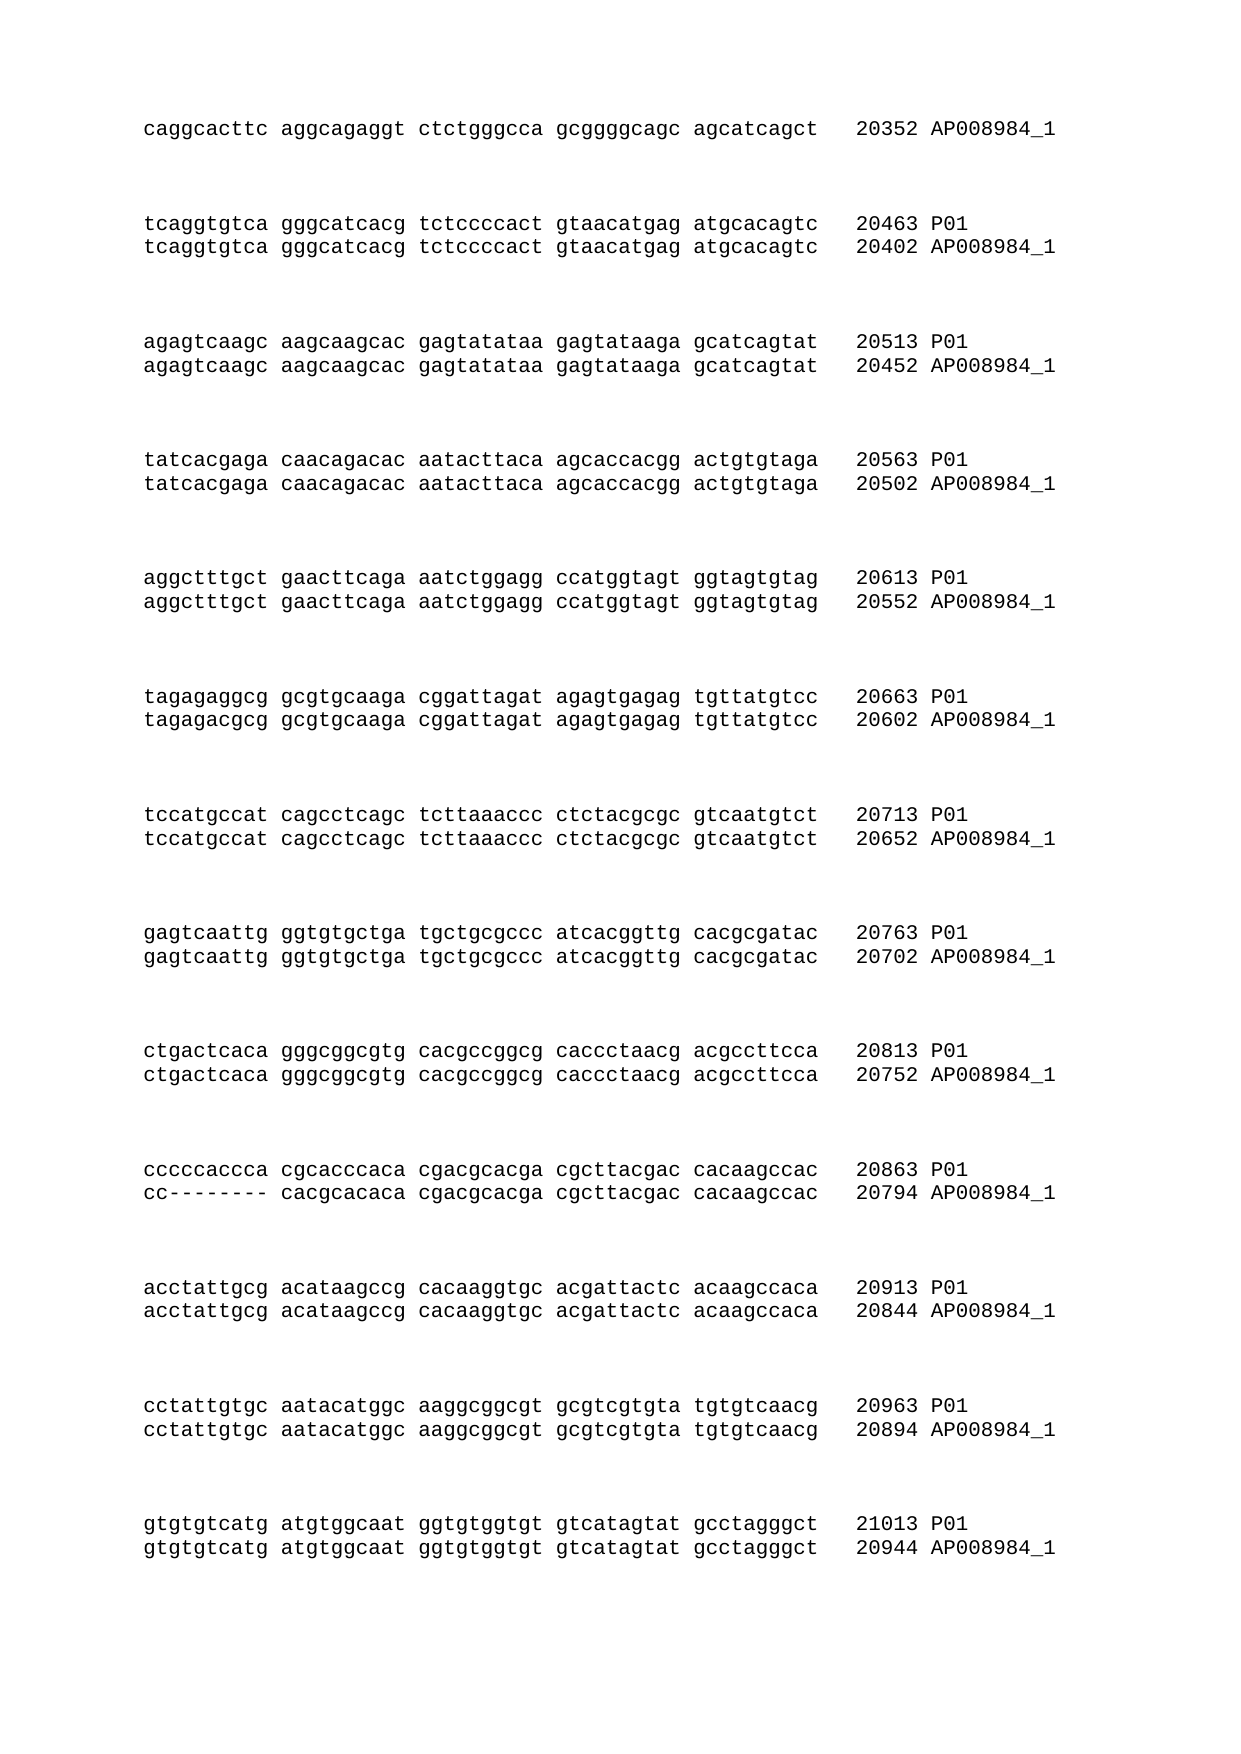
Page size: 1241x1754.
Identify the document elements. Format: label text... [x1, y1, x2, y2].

text cc-------- cacgcacaca cgacgcacga cgcttacgac cacaagccac 20794 AP008984_1 [118, 1182, 1122, 1206]
text tcaggtgtca gggcatcacg tctccccact gtaacatgag atgcacagtc 20402 AP008984_1 [118, 236, 1122, 260]
text acctattgcg acataagccg cacaaggtgc acgattactc acaagccaca 20844 AP008984_1 [118, 1300, 1122, 1324]
text aggctttgct gaacttcaga aatctggagg ccatggtagt ggtagtgtag 20552 AP008984_1 [118, 591, 1122, 615]
text gtgtgtcatg atgtggcaat ggtgtggtgt gtcatagtat gcctagggct 20944 AP008984_1 [118, 1537, 1122, 1561]
text caggcacttc aggcagaggt ctctgggcca gcggggcagc agcatcagct 20352 AP008984_1 [118, 118, 1122, 142]
text tagagaggcg gcgtgcaaga cggattagat agagtgagag tgttatgtcc 20663 P01 [118, 686, 1122, 709]
text acctattgcg acataagccg cacaaggtgc acgattactc acaagccaca 20913 P01 [118, 1277, 1122, 1300]
text gagtcaattg ggtgtgctga tgctgcgccc atcacggttg cacgcgatac 20702 AP008984_1 [118, 946, 1122, 969]
text ctgactcaca gggcggcgtg cacgccggcg caccctaacg acgccttcca 20752 AP008984_1 [118, 1064, 1122, 1088]
text tccatgccat cagcctcagc tcttaaaccc ctctacgcgc gtcaatgtct 20652 AP008984_1 [118, 827, 1122, 851]
text agagtcaagc aagcaagcac gagtatataa gagtataaga gcatcagtat 20452 AP008984_1 [118, 354, 1122, 378]
text cctattgtgc aatacatggc aaggcggcgt gcgtcgtgta tgtgtcaacg 20963 P01 [118, 1395, 1122, 1419]
text ctgactcaca gggcggcgtg cacgccggcg caccctaacg acgccttcca 20813 P01 [118, 1040, 1122, 1064]
text gagtcaattg ggtgtgctga tgctgcgccc atcacggttg cacgcgatac 20763 P01 [118, 922, 1122, 946]
text tatcacgaga caacagacac aatacttaca agcaccacgg actgtgtaga 20502 AP008984_1 [118, 473, 1122, 496]
text tccatgccat cagcctcagc tcttaaaccc ctctacgcgc gtcaatgtct 20713 P01 [118, 804, 1122, 827]
text cctattgtgc aatacatggc aaggcggcgt gcgtcgtgta tgtgtcaacg 20894 AP008984_1 [118, 1419, 1122, 1442]
text tatcacgaga caacagacac aatacttaca agcaccacgg actgtgtaga 20563 P01 [118, 449, 1122, 473]
text gtgtgtcatg atgtggcaat ggtgtggtgt gtcatagtat gcctagggct 21013 P01 [118, 1513, 1122, 1537]
text aggctttgct gaacttcaga aatctggagg ccatggtagt ggtagtgtag 20613 P01 [118, 567, 1122, 591]
text agagtcaagc aagcaagcac gagtatataa gagtataaga gcatcagtat 20513 P01 [118, 331, 1122, 354]
text tcaggtgtca gggcatcacg tctccccact gtaacatgag atgcacagtc 20463 P01 [118, 213, 1122, 236]
text cccccaccca cgcacccaca cgacgcacga cgcttacgac cacaagccac 20863 P01 [118, 1158, 1122, 1182]
text tagagacgcg gcgtgcaaga cggattagat agagtgagag tgttatgtcc 20602 AP008984_1 [118, 709, 1122, 733]
